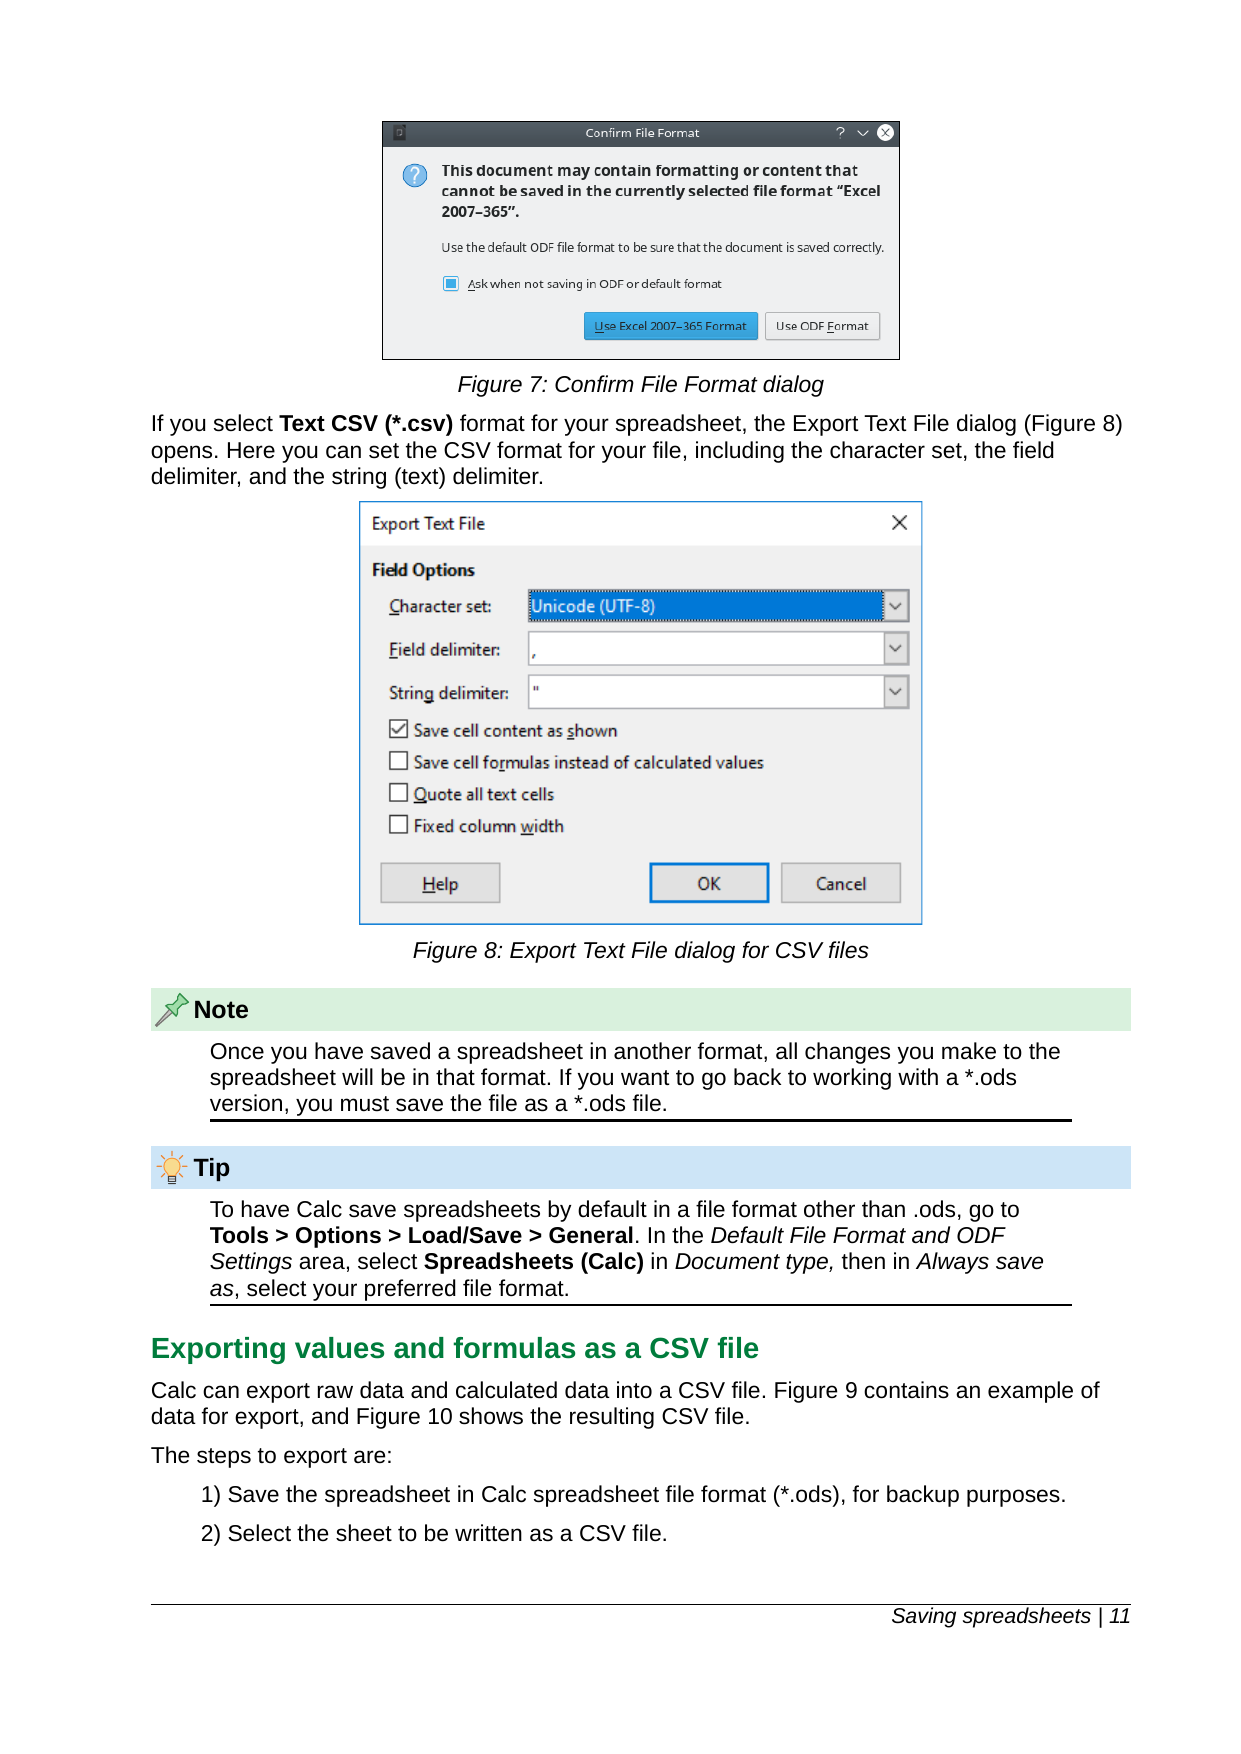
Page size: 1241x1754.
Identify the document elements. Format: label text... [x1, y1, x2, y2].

text Calc can export raw data and calculated data into a CSV file. Figure 9 contains an example of data for export, and Figure 10 shows the resulting CSV file. [151, 1377, 1131, 1429]
text If you select Text CSV (*.csv) format for your spreadsheet, the Export Text File dialog (Figure 8) opens. Here you can set the CSV format for your file, including the character set, the field delimiter, and the string (text) delimiter. [151, 410, 1131, 489]
subtitle Note [151, 988, 1131, 1031]
list Save the spreadsheet in Calc spreadsheet file format (*.ods), for backup purposes. [227, 1481, 1131, 1507]
subtitle Exporting values and formulas as a CSV file [151, 1331, 1131, 1364]
list The steps to export are: [151, 1442, 1131, 1468]
picture [359, 501, 923, 925]
text Figure 8: Export Text File dialog for CSV files [359, 937, 922, 964]
list Select the sheet to be written as a CSV file. [227, 1520, 1131, 1546]
subtitle Tip [151, 1146, 1131, 1189]
picture [383, 122, 899, 359]
text To have Calc save spreadsheets by default in a file format other than .ods, go to Tools > Options > Load/Save > General. In the Default File Format and ODF Settings area, select Spreadsheets (Calc) in Document type, then in Always save as, select your preferred file format. [209, 1196, 1072, 1306]
text Once you have saved a spreadsheet in another format, all changes you make to the spreadsheet will be in that format. If you want to go back to working with a *.ods version, you must save the file as a *.ods file. [209, 1038, 1072, 1122]
text Figure 7: Confirm File Format dialog [382, 371, 899, 398]
